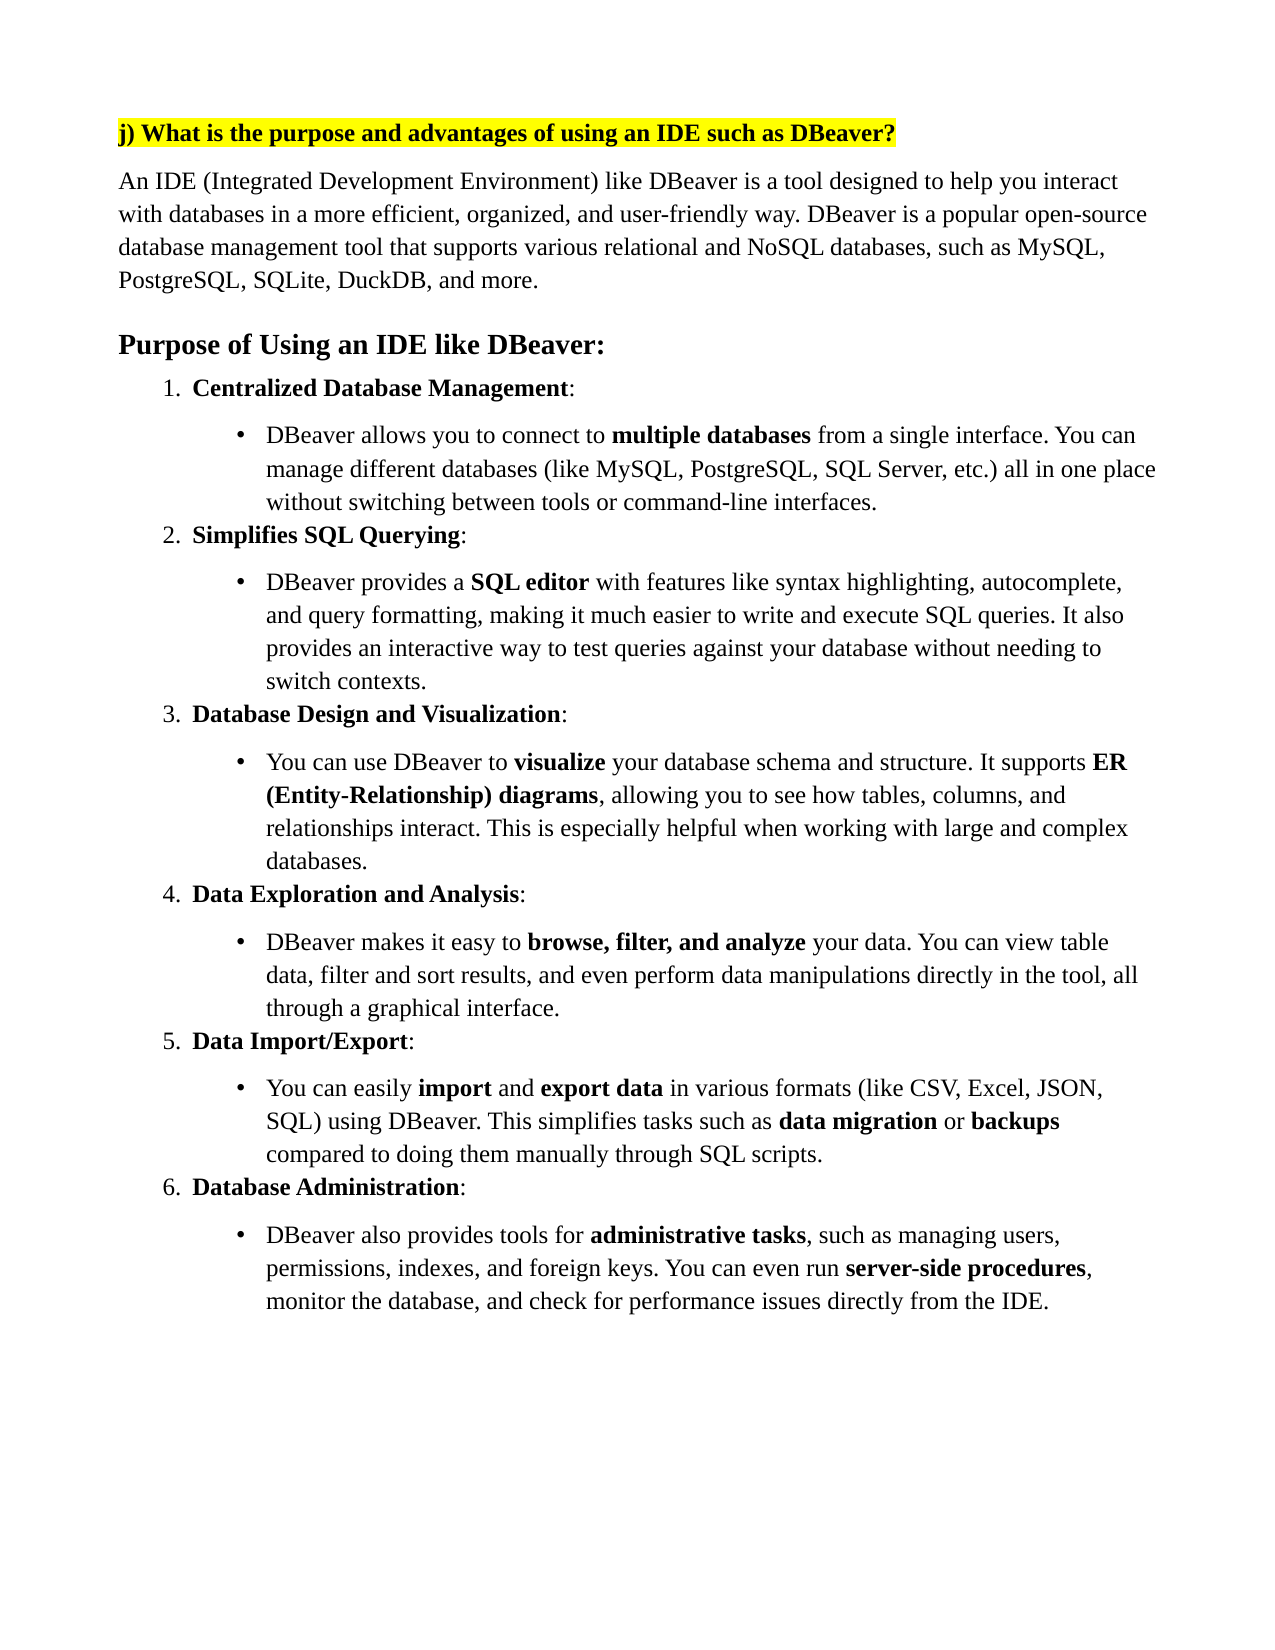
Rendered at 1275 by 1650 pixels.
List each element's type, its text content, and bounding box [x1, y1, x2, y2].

list Data Import/Export: [162, 1026, 1157, 1054]
list Database Design and Visualization: [162, 699, 1157, 728]
list DBeaver provides a SQL editor with features like syntax highlighting, autocomplete, and query formatting, making it much easier to write and execute SQL queries. It also provides an interactive way to test queries against your database without needing to switch contexts. [236, 567, 1157, 695]
subtitle Purpose of Using an IDE like DBeaver: [118, 327, 1157, 361]
list Centralized Database Management: [162, 373, 1157, 402]
list Simplifies SQL Querying: [162, 520, 1157, 548]
text An IDE (Integrated Development Environment) like DBeaver is a tool designed to help you interact with databases in a more efficient, organized, and user-friendly way. DBeaver is a popular open-source database management tool that supports various relational and NoSQL databases, such as MySQL, PostgreSQL, SQLite, DuckDB, and more. [118, 166, 1157, 293]
list You can use DBeaver to visualize your database schema and structure. It supports ER (Entity-Relationship) diagrams, allowing you to see how tables, columns, and relationships interact. This is especially helpful when working with large and complex databases. [236, 747, 1157, 875]
list Data Exploration and Analysis: [162, 879, 1157, 908]
list DBeaver allows you to connect to multiple databases from a single interface. You can manage different databases (like MySQL, PostgreSQL, SQL Server, etc.) all in one place without switching between tools or command-line interfaces. [236, 421, 1157, 515]
list You can easily import and export data in various formats (like CSV, Excel, JSON, SQL) using DBeaver. This simplifies tasks such as data migration or backups compared to doing them manually through SQL scripts. [236, 1073, 1157, 1168]
list DBeaver makes it easy to browse, filter, and analyze your data. You can view table data, filter and sort results, and even perform data manipulations directly in the tool, all through a graphical interface. [236, 927, 1157, 1021]
list Database Administration: [162, 1172, 1157, 1201]
list DBeaver also provides tools for administrative tasks, such as managing users, permissions, indexes, and foreign keys. You can even run server-side procedures, monitor the database, and check for performance issues directly from the IDE. [236, 1220, 1157, 1315]
text j) What is the purpose and advantages of using an IDE such as DBeaver? [118, 118, 1157, 147]
